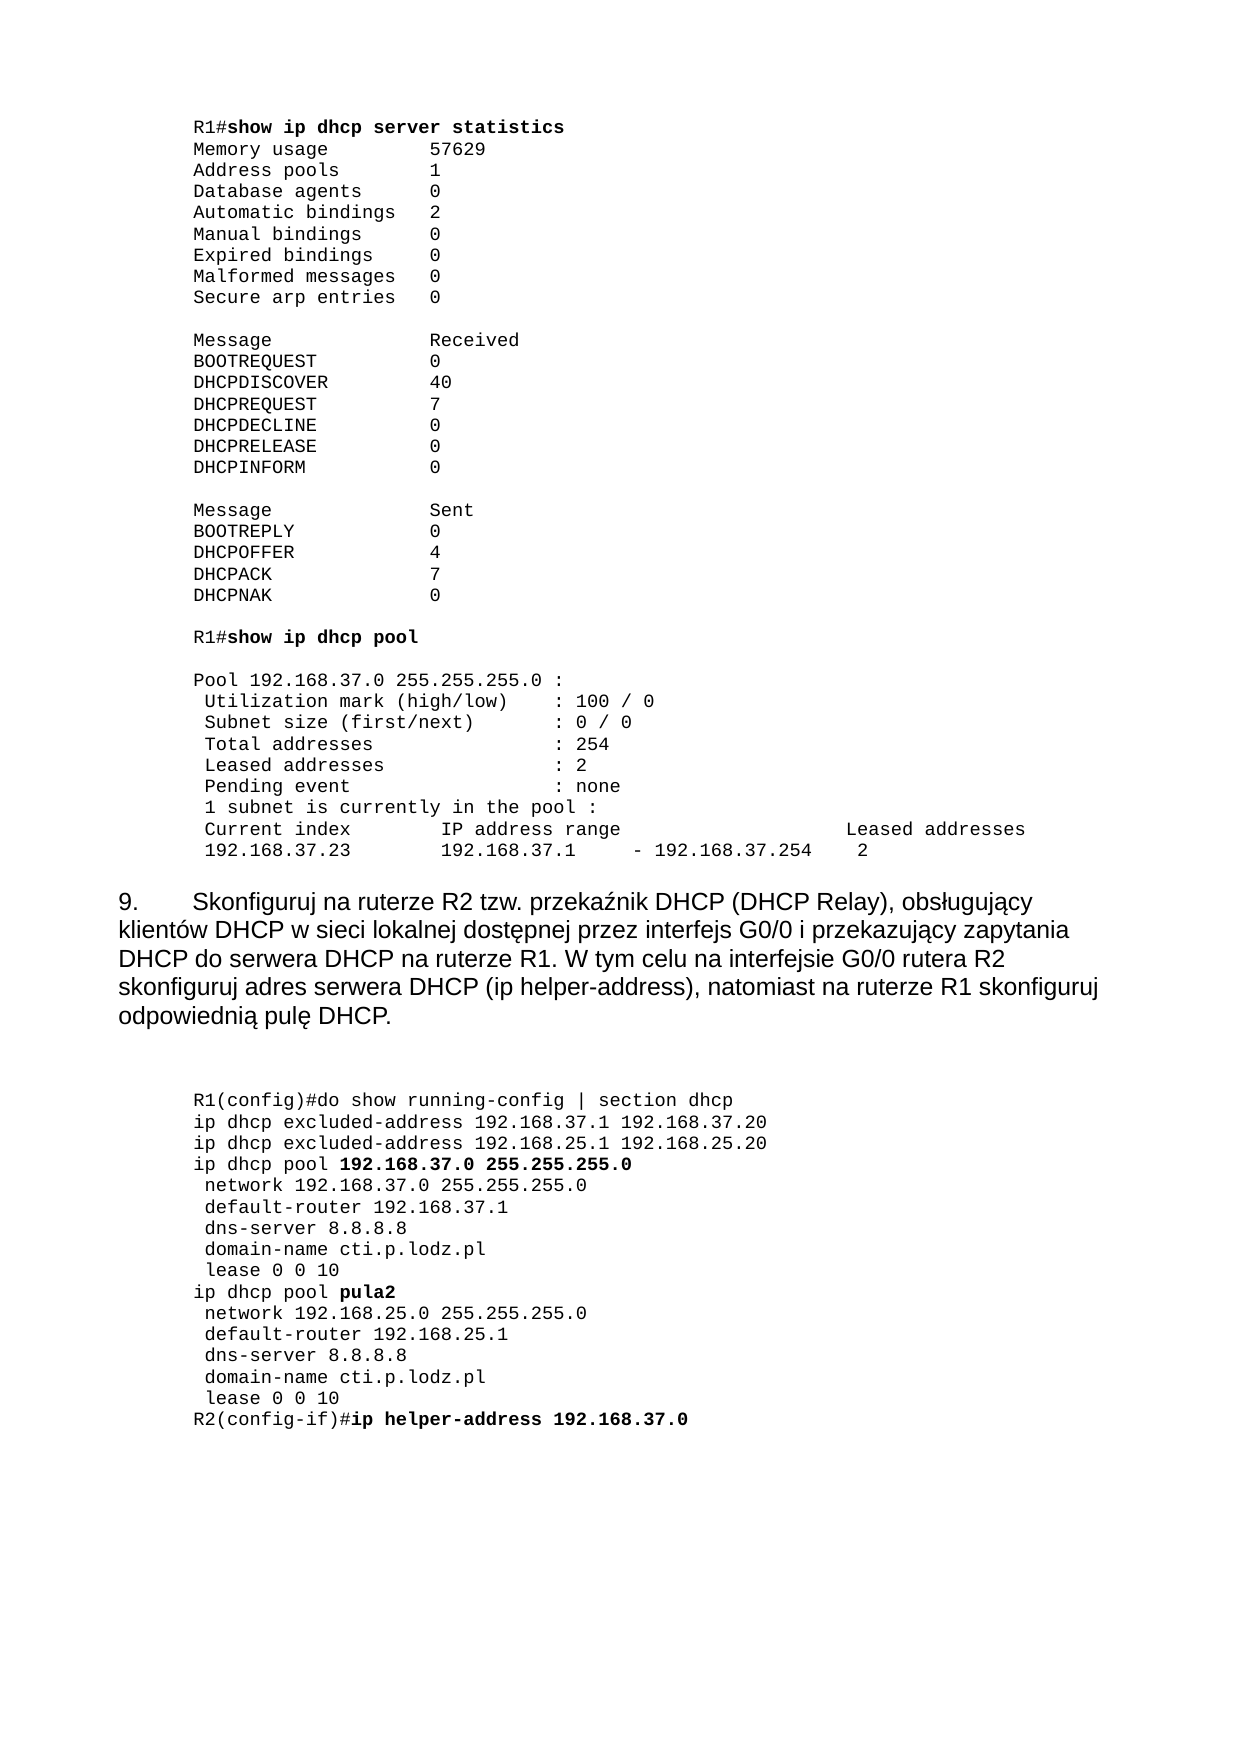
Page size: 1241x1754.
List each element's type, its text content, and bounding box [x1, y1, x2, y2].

text Automatic bindings 2 [193, 203, 1122, 224]
text domain-name cti.p.lodz.pl [193, 1367, 1122, 1389]
text dns-server 8.8.8.8 [193, 1346, 1122, 1367]
text Manual bindings 0 [193, 224, 1122, 246]
text ip dhcp pool pula2 [193, 1282, 1122, 1304]
text Utilization mark (high/low) : 100 / 0 [193, 692, 1122, 713]
text BOOTREQUEST 0 [193, 352, 1122, 373]
text lease 0 0 10 [193, 1389, 1122, 1410]
text Database agents 0 [193, 182, 1122, 203]
text Leased addresses : 2 [193, 756, 1122, 777]
text ip dhcp excluded-address 192.168.25.1 192.168.25.20 [193, 1134, 1122, 1155]
text Message Sent [193, 501, 1122, 522]
text DHCPACK 7 [193, 564, 1122, 586]
text Secure arp entries 0 [193, 288, 1122, 309]
text BOOTREPLY 0 [193, 522, 1122, 543]
text default-router 192.168.25.1 [193, 1325, 1122, 1346]
text ip dhcp excluded-address 192.168.37.1 192.168.37.20 [193, 1112, 1122, 1134]
text Memory usage 57629 [193, 139, 1122, 161]
text R2(config-if)#ip helper-address 192.168.37.0 [193, 1410, 1122, 1431]
text Expired bindings 0 [193, 246, 1122, 267]
text Message Received [193, 331, 1122, 352]
text R1#show ip dhcp pool [193, 628, 1122, 649]
text 1 subnet is currently in the pool : [193, 798, 1122, 819]
text network 192.168.25.0 255.255.255.0 [193, 1304, 1122, 1325]
text Subnet size (first/next) : 0 / 0 [193, 713, 1122, 734]
text domain-name cti.p.lodz.pl [193, 1240, 1122, 1261]
text Pool 192.168.37.0 255.255.255.0 : [193, 671, 1122, 692]
text ip dhcp pool 192.168.37.0 255.255.255.0 [193, 1155, 1122, 1176]
text R1#show ip dhcp server statistics [193, 118, 1122, 139]
text DHCPOFFER 4 [193, 543, 1122, 564]
text default-router 192.168.37.1 [193, 1197, 1122, 1219]
text DHCPINFORM 0 [193, 458, 1122, 479]
text DHCPRELEASE 0 [193, 437, 1122, 458]
text DHCPDECLINE 0 [193, 416, 1122, 437]
text network 192.168.37.0 255.255.255.0 [193, 1176, 1122, 1197]
text Malformed messages 0 [193, 267, 1122, 288]
text Pending event : none [193, 777, 1122, 798]
text lease 0 0 10 [193, 1261, 1122, 1282]
text R1(config)#do show running-config | section dhcp [193, 1091, 1122, 1112]
text 192.168.37.23 192.168.37.1 - 192.168.37.254 2 [193, 841, 1122, 862]
text Current index IP address range Leased addresses [193, 819, 1122, 841]
text DHCPNAK 0 [193, 586, 1122, 607]
text dns-server 8.8.8.8 [193, 1219, 1122, 1240]
text Total addresses : 254 [193, 734, 1122, 756]
text DHCPDISCOVER 40 [193, 373, 1122, 394]
text DHCPREQUEST 7 [193, 394, 1122, 416]
text Address pools 1 [193, 161, 1122, 182]
subtitle Skonfiguruj na ruterze R2 tzw. przekaźnik DHCP (DHCP Relay), obsługujący klientów DHCP w sieci lokalnej dostępnej przez interfejs G0/0 i przekazujący zapytania DHCP do serwera DHCP na ruterze R1. W tym celu na interfejsie G0/0 rutera R2 skonfiguruj adres serwera DHCP (ip helper-address), natomiast na ruterze R1 skonfiguruj odpowiednią pulę DHCP. [118, 887, 1122, 1029]
